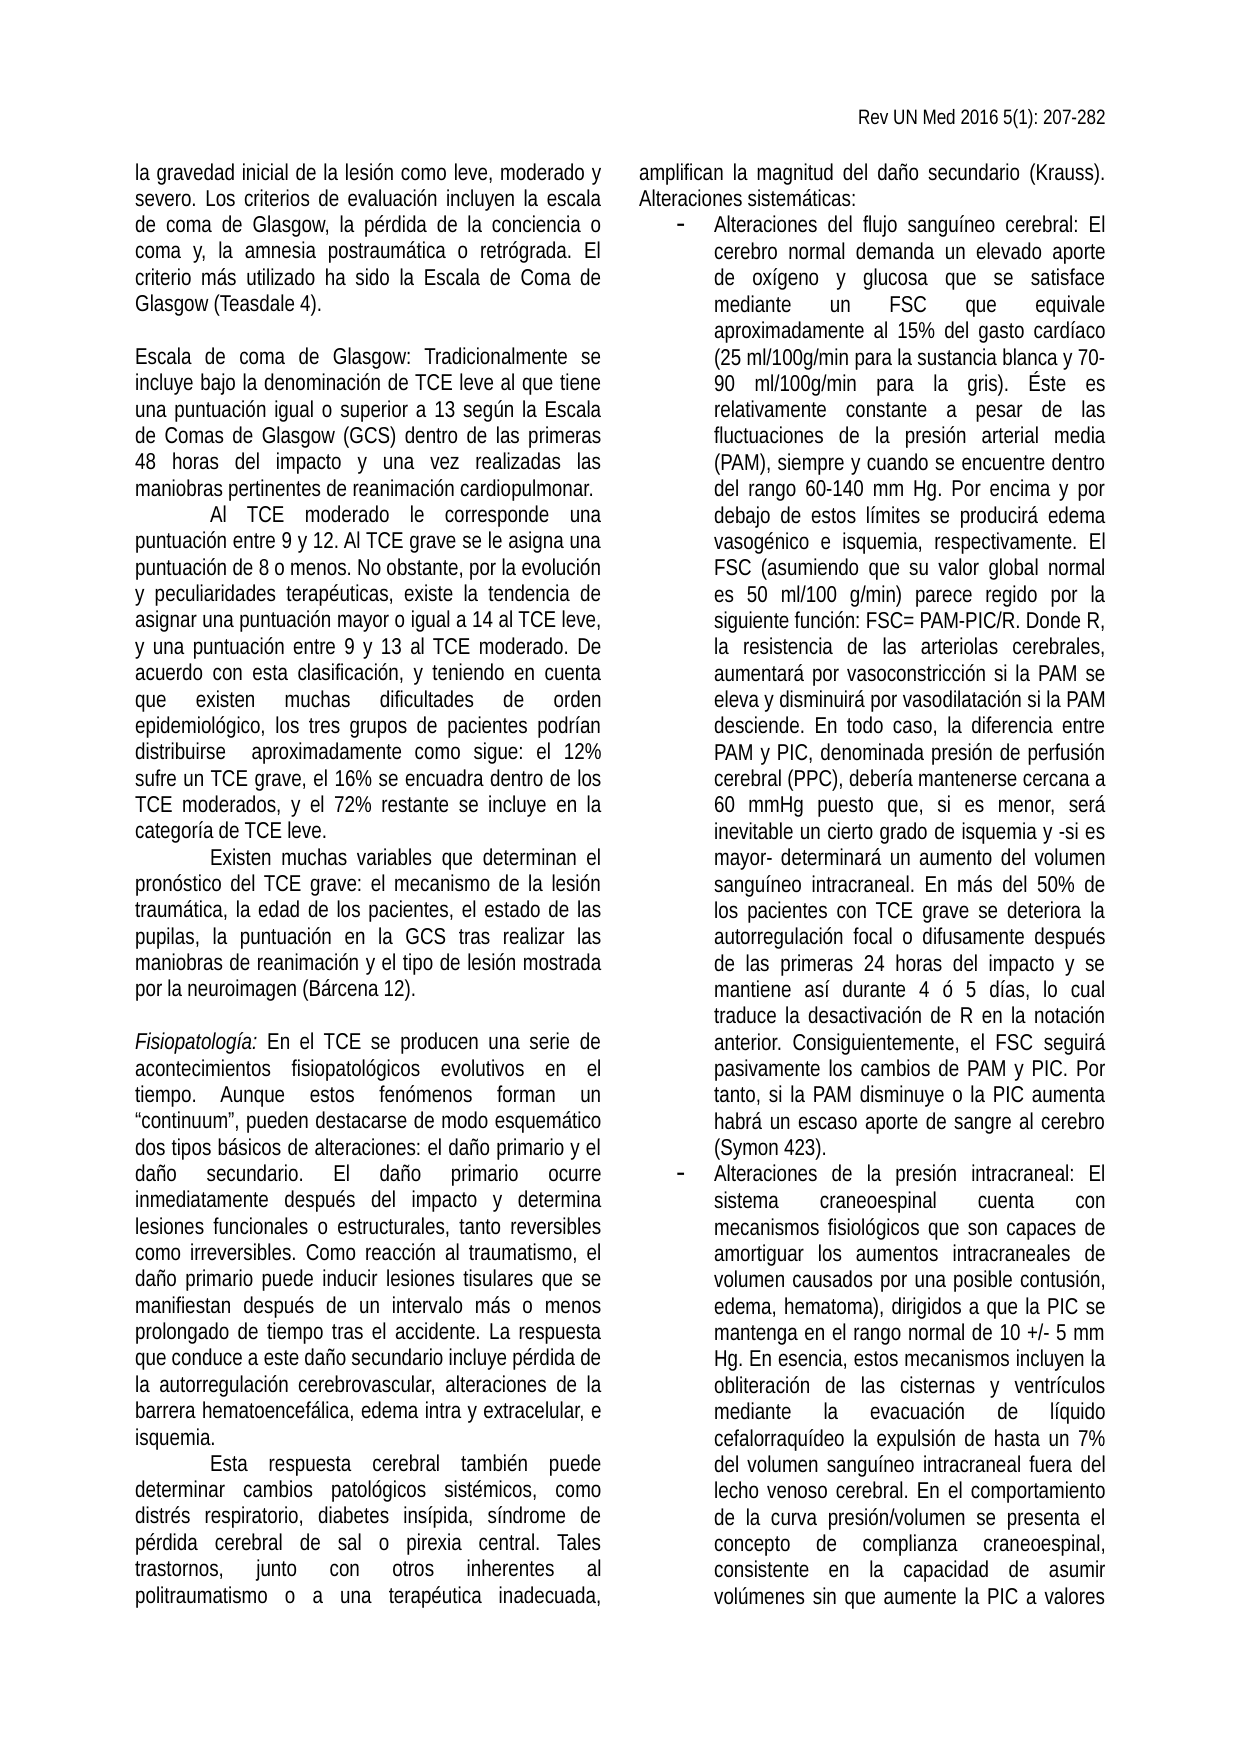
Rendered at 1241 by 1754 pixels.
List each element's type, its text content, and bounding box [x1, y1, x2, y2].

text Escala de coma de Glasgow: Tradicionalmente se incluye bajo la denominación de TCE leve al que tiene una puntuación igual o superior a 13 según la Escala de Comas de Glasgow (GCS) dentro de las primeras 48 horas del impacto y una vez realizadas las maniobras pertinentes de reanimación cardiopulmonar. [135, 343, 601, 501]
text Existen muchas variables que determinan el pronóstico del TCE grave: el mecanismo de la lesión traumática, la edad de los pacientes, el estado de las pupilas, la puntuación en la GCS tras realizar las maniobras de reanimación y el tipo de lesión mostrada por la neuroimagen (Bárcena 12). [135, 844, 601, 1002]
list Alteraciones del flujo sanguíneo cerebral: El cerebro normal demanda un elevado aporte de oxígeno y glucosa que se satisface mediante un FSC que equivale aproximadamente al 15% del gasto cardíaco (25 ml/100g/min para la sustancia blanca y 70-90 ml/100g/min para la gris). Éste es relativamente constante a pesar de las fluctuaciones de la presión arterial media (PAM), siempre y cuando se encuentre dentro del rango 60-140 mm Hg. Por encima y por debajo de estos límites se producirá edema vasogénico e isquemia, respectivamente. El FSC (asumiendo que su valor global normal es 50 ml/100 g/min) parece regido por la siguiente función: FSC= PAM-PIC/R. Donde R, la resistencia de las arteriolas cerebrales, aumentará por vasoconstricción si la PAM se eleva y disminuirá por vasodilatación si la PAM desciende. En todo caso, la diferencia entre PAM y PIC, denominada presión de perfusión cerebral (PPC), debería mantenerse cercana a 60 mmHg puesto que, si es menor, será inevitable un cierto grado de isquemia y -si es mayor- determinará un aumento del volumen sanguíneo intracraneal. En más del 50% de los pacientes con TCE grave se deteriora la autorregulación focal o difusamente después de las primeras 24 horas del impacto y se mantiene así durante 4 ó 5 días, lo cual traduce la desactivación de R en la notación anterior. Consiguientemente, el FSC seguirá pasivamente los cambios de PAM y PIC. Por tanto, si la PAM disminuye o la PIC aumenta habrá un escaso aporte de sangre al cerebro (Symon 423). [676, 211, 1106, 1160]
text la gravedad inicial de la lesión como leve, moderado y severo. Los criterios de evaluación incluyen la escala de coma de Glasgow, la pérdida de la conciencia o coma y, la amnesia postraumática o retrógrada. El criterio más utilizado ha sido la Escala de Coma de Glasgow (Teasdale 4). [135, 158, 601, 317]
text Al TCE moderado le corresponde una puntuación entre 9 y 12. Al TCE grave se le asigna una puntuación de 8 o menos. No obstante, por la evolución y peculiaridades terapéuticas, existe la tendencia de asignar una puntuación mayor o igual a 14 al TCE leve, y una puntuación entre 9 y 13 al TCE moderado. De acuerdo con esta clasificación, y teniendo en cuenta que existen muchas dificultades de orden epidemiológico, los tres grupos de pacientes podrían distribuirse aproximadamente como sigue: el 12% sufre un TCE grave, el 16% se encuadra dentro de los TCE moderados, y el 72% restante se incluye en la categoría de TCE leve. [135, 501, 601, 844]
text amplifican la magnitud del daño secundario (Krauss). Alteraciones sistemáticas: [639, 158, 1106, 211]
text Esta respuesta cerebral también puede determinar cambios patológicos sistémicos, como distrés respiratorio, diabetes insípida, síndrome de pérdida cerebral de sal o pirexia central. Tales trastornos, junto con otros inherentes al politraumatismo o a una terapéutica inadecuada, [135, 1450, 601, 1608]
list Alteraciones de la presión intracraneal: El sistema craneoespinal cuenta con mecanismos fisiológicos que son capaces de amortiguar los aumentos intracraneales de volumen causados por una posible contusión, edema, hematoma), dirigidos a que la PIC se mantenga en el rango normal de 10 +/- 5 mm Hg. En esencia, estos mecanismos incluyen la obliteración de las cisternas y ventrículos mediante la evacuación de líquido cefalorraquídeo la expulsión de hasta un 7% del volumen sanguíneo intracraneal fuera del lecho venoso cerebral. En el comportamiento de la curva presión/volumen se presenta el concepto de complianza craneoespinal, consistente en la capacidad de asumir volúmenes sin que aumente la PIC a valores [676, 1160, 1106, 1609]
text Fisiopatología: En el TCE se producen una serie de acontecimientos fisiopatológicos evolutivos en el tiempo. Aunque estos fenómenos forman un “continuum”, pueden destacarse de modo esquemático dos tipos básicos de alteraciones: el daño primario y el daño secundario. El daño primario ocurre inmediatamente después del impacto y determina lesiones funcionales o estructurales, tanto reversibles como irreversibles. Como reacción al traumatismo, el daño primario puede inducir lesiones tisulares que se manifiestan después de un intervalo más o menos prolongado de tiempo tras el accidente. La respuesta que conduce a este daño secundario incluye pérdida de la autorregulación cerebrovascular, alteraciones de la barrera hematoencefálica, edema intra y extracelular, e isquemia. [135, 1028, 601, 1450]
